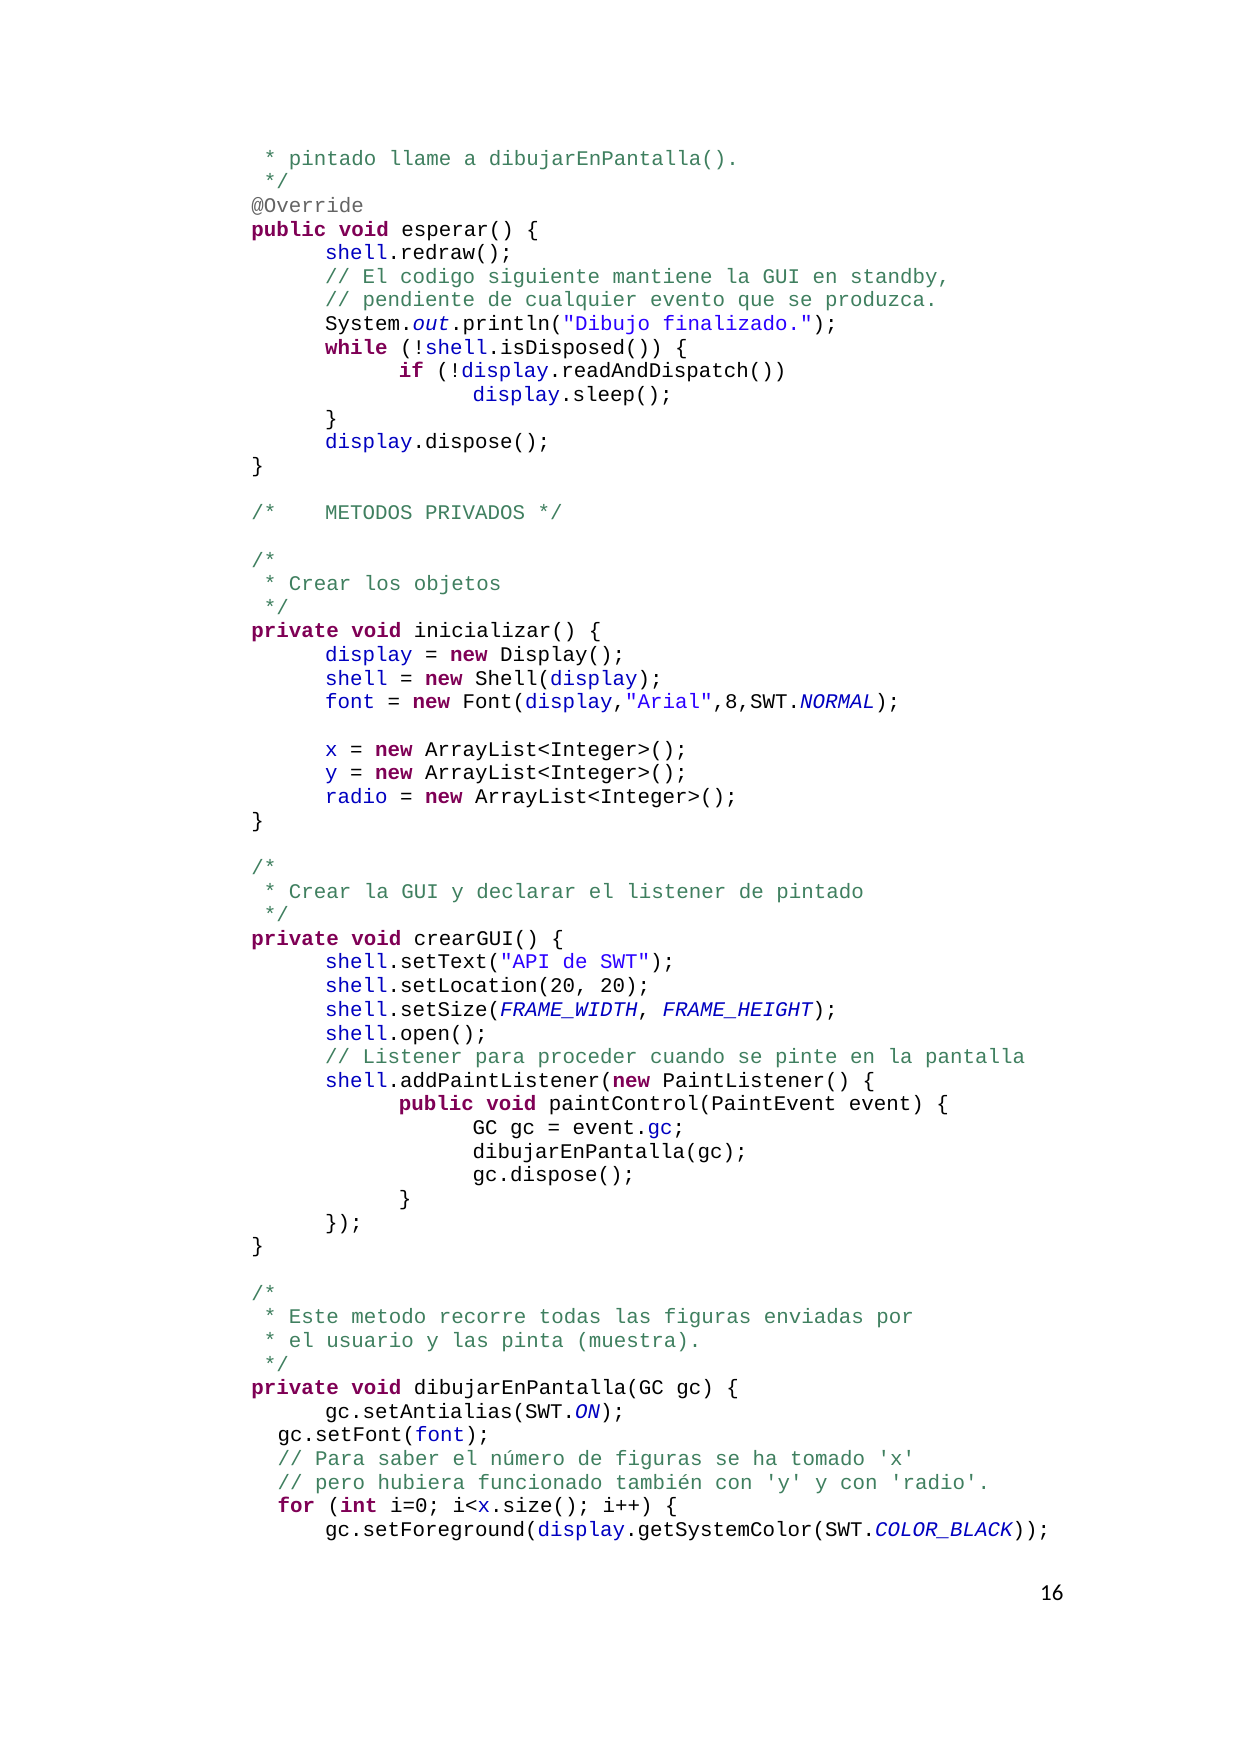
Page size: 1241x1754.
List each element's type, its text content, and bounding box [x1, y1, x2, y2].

text display.dispose(); [177, 431, 1063, 455]
text display.sleep(); [177, 384, 1063, 408]
text * Crear la GUI y declarar el listener de pintado [177, 881, 1063, 904]
text } [177, 1235, 1063, 1259]
text shell = new Shell(display); [177, 668, 1063, 691]
text public void esperar() { [177, 218, 1063, 242]
text shell.redraw(); [177, 242, 1063, 266]
text shell.addPaintListener(new PaintListener() { [177, 1070, 1063, 1093]
text */ [177, 171, 1063, 195]
text display = new Display(); [177, 644, 1063, 668]
text // pendiente de cualquier evento que se produzca. [177, 289, 1063, 313]
text private void inicializar() { [177, 621, 1063, 644]
text gc.dispose(); [177, 1164, 1063, 1188]
text }); [177, 1212, 1063, 1235]
text radio = new ArrayList<Integer>(); [177, 786, 1063, 810]
text for (int i=0; i<x.size(); i++) { [177, 1495, 1063, 1519]
text font = new Font(display,"Arial",8,SWT.NORMAL); [177, 691, 1063, 715]
text private void crearGUI() { [177, 928, 1063, 952]
text } [177, 810, 1063, 833]
text /* [177, 1283, 1063, 1306]
text gc.setFont(font); [177, 1424, 1063, 1448]
text // pero hubiera funcionado también con 'y' y con 'radio'. [177, 1472, 1063, 1495]
text // El codigo siguiente mantiene la GUI en standby, [177, 266, 1063, 289]
text shell.setSize(FRAME_WIDTH, FRAME_HEIGHT); [177, 999, 1063, 1022]
text * pintado llame a dibujarEnPantalla(). [177, 148, 1063, 171]
text * el usuario y las pinta (muestra). [177, 1330, 1063, 1353]
text y = new ArrayList<Integer>(); [177, 762, 1063, 786]
text dibujarEnPantalla(gc); [177, 1141, 1063, 1164]
text } [177, 408, 1063, 431]
text // Listener para proceder cuando se pinte en la pantalla [177, 1046, 1063, 1070]
text * Crear los objetos [177, 573, 1063, 597]
text GC gc = event.gc; [177, 1117, 1063, 1141]
text public void paintControl(PaintEvent event) { [177, 1093, 1063, 1117]
text System.out.println("Dibujo finalizado."); [177, 313, 1063, 337]
text */ [177, 904, 1063, 928]
text } [177, 1188, 1063, 1212]
text gc.setForeground(display.getSystemColor(SWT.COLOR_BLACK)); [177, 1519, 1063, 1543]
text /* [177, 549, 1063, 573]
text shell.setLocation(20, 20); [177, 975, 1063, 999]
text shell.setText("API de SWT"); [177, 952, 1063, 975]
text @Override [177, 195, 1063, 218]
text if (!display.readAndDispatch()) [177, 360, 1063, 384]
text shell.open(); [177, 1022, 1063, 1046]
text /* METODOS PRIVADOS */ [177, 502, 1063, 526]
text * Este metodo recorre todas las figuras enviadas por [177, 1306, 1063, 1330]
text */ [177, 597, 1063, 621]
text while (!shell.isDisposed()) { [177, 337, 1063, 360]
text x = new ArrayList<Integer>(); [177, 739, 1063, 762]
text */ [177, 1353, 1063, 1377]
text } [177, 455, 1063, 479]
text gc.setAntialias(SWT.ON); [177, 1401, 1063, 1424]
text /* [177, 857, 1063, 881]
text private void dibujarEnPantalla(GC gc) { [177, 1377, 1063, 1401]
text // Para saber el número de figuras se ha tomado 'x' [177, 1448, 1063, 1472]
